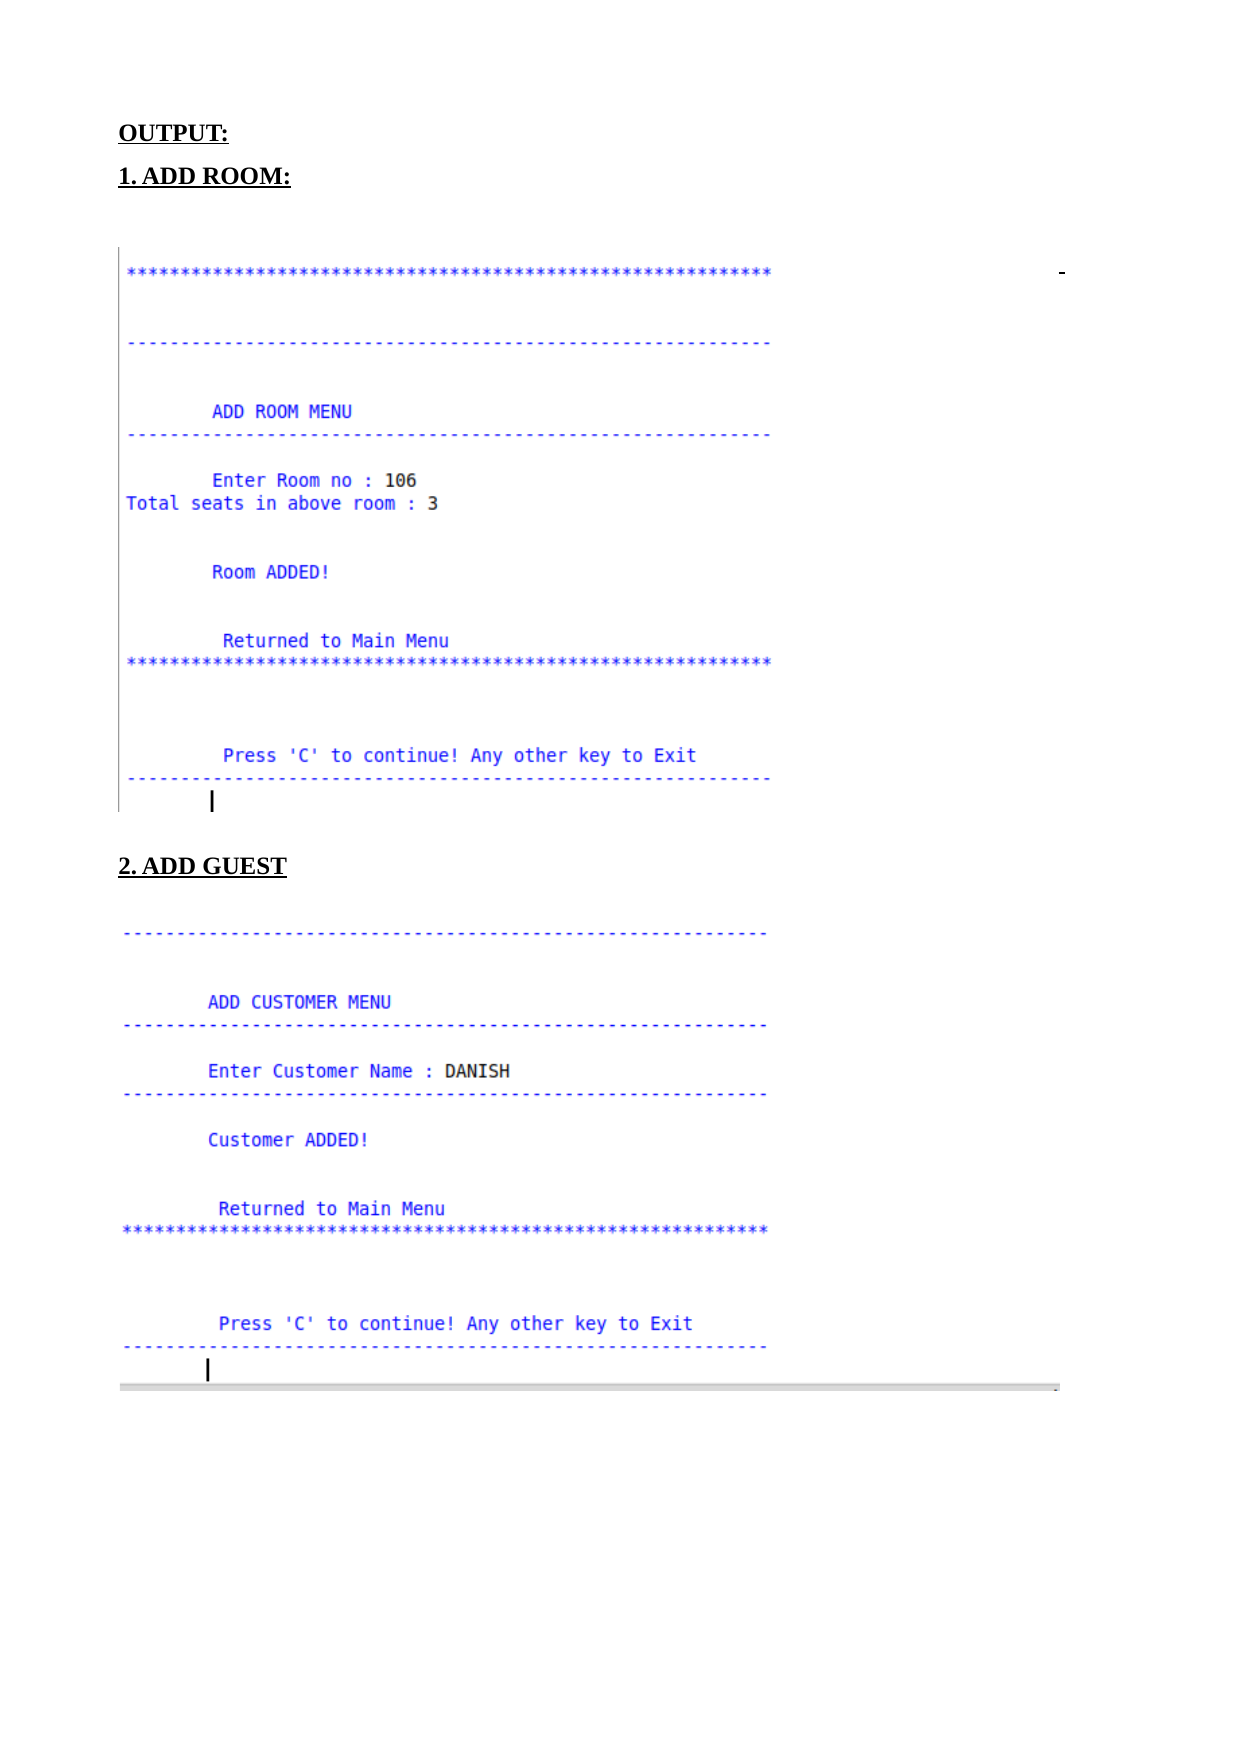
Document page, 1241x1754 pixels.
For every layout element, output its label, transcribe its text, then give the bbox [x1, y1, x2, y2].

text 2. ADD GUEST [118, 851, 1122, 880]
picture [118, 247, 1059, 812]
picture [119, 894, 1060, 1391]
text OUTPUT: [118, 118, 1122, 147]
text 1. ADD ROOM: [118, 161, 1122, 190]
